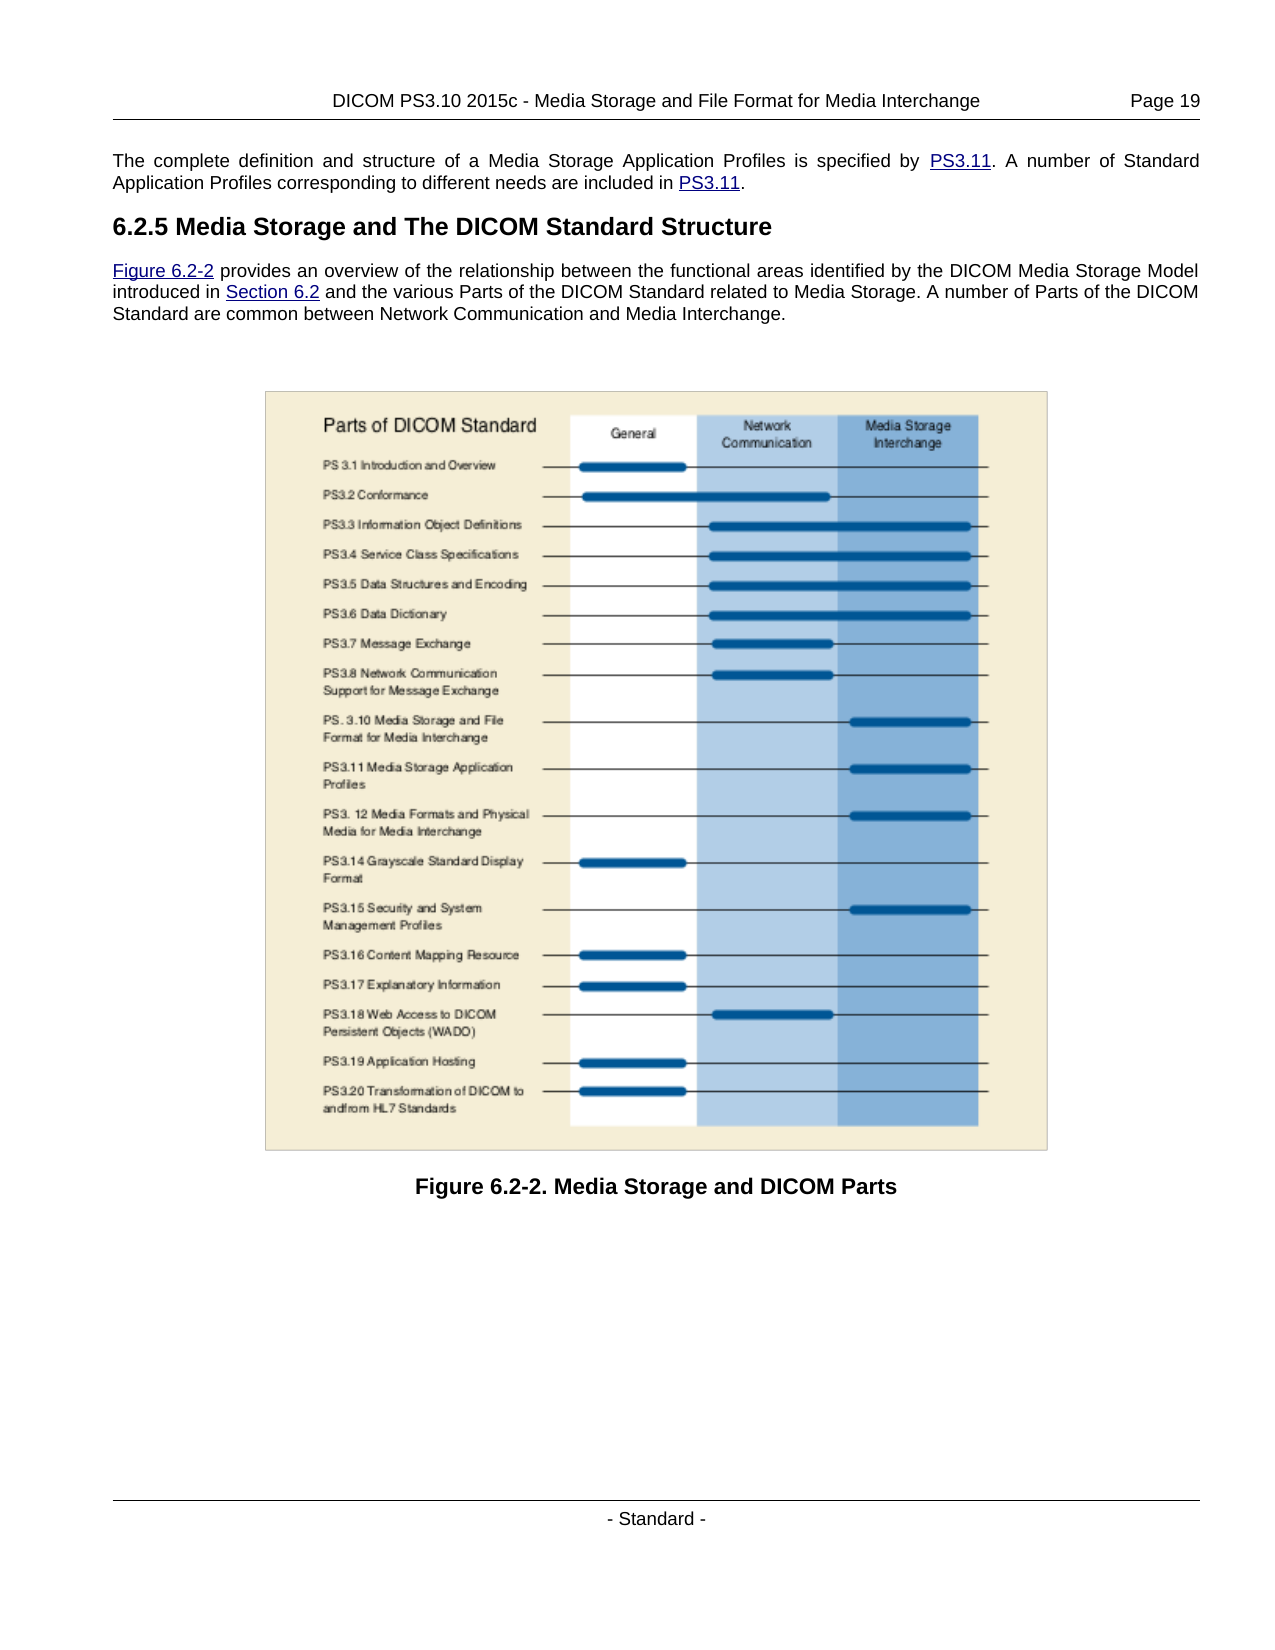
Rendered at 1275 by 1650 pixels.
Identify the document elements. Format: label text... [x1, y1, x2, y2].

text The complete definition and structure of a Media Storage Application Profiles is specified by PS3.11. A number of Standard Application Profiles corresponding to different needs are included in PS3.11. [112, 150, 1200, 193]
text Figure 6.2-2. Media Storage and DICOM Parts [112, 1174, 1200, 1199]
text Figure 6.2-2 provides an overview of the relationship between the functional areas identified by the DICOM Media Storage Model introduced in Section 6.2 and the various Parts of the DICOM Standard related to Media Storage. A number of Parts of the DICOM Standard are common between Network Communication and Media Interchange. [112, 259, 1200, 324]
picture [264, 390, 1049, 1152]
text 6.2.5 Media Storage and The DICOM Standard Structure [112, 212, 1200, 241]
